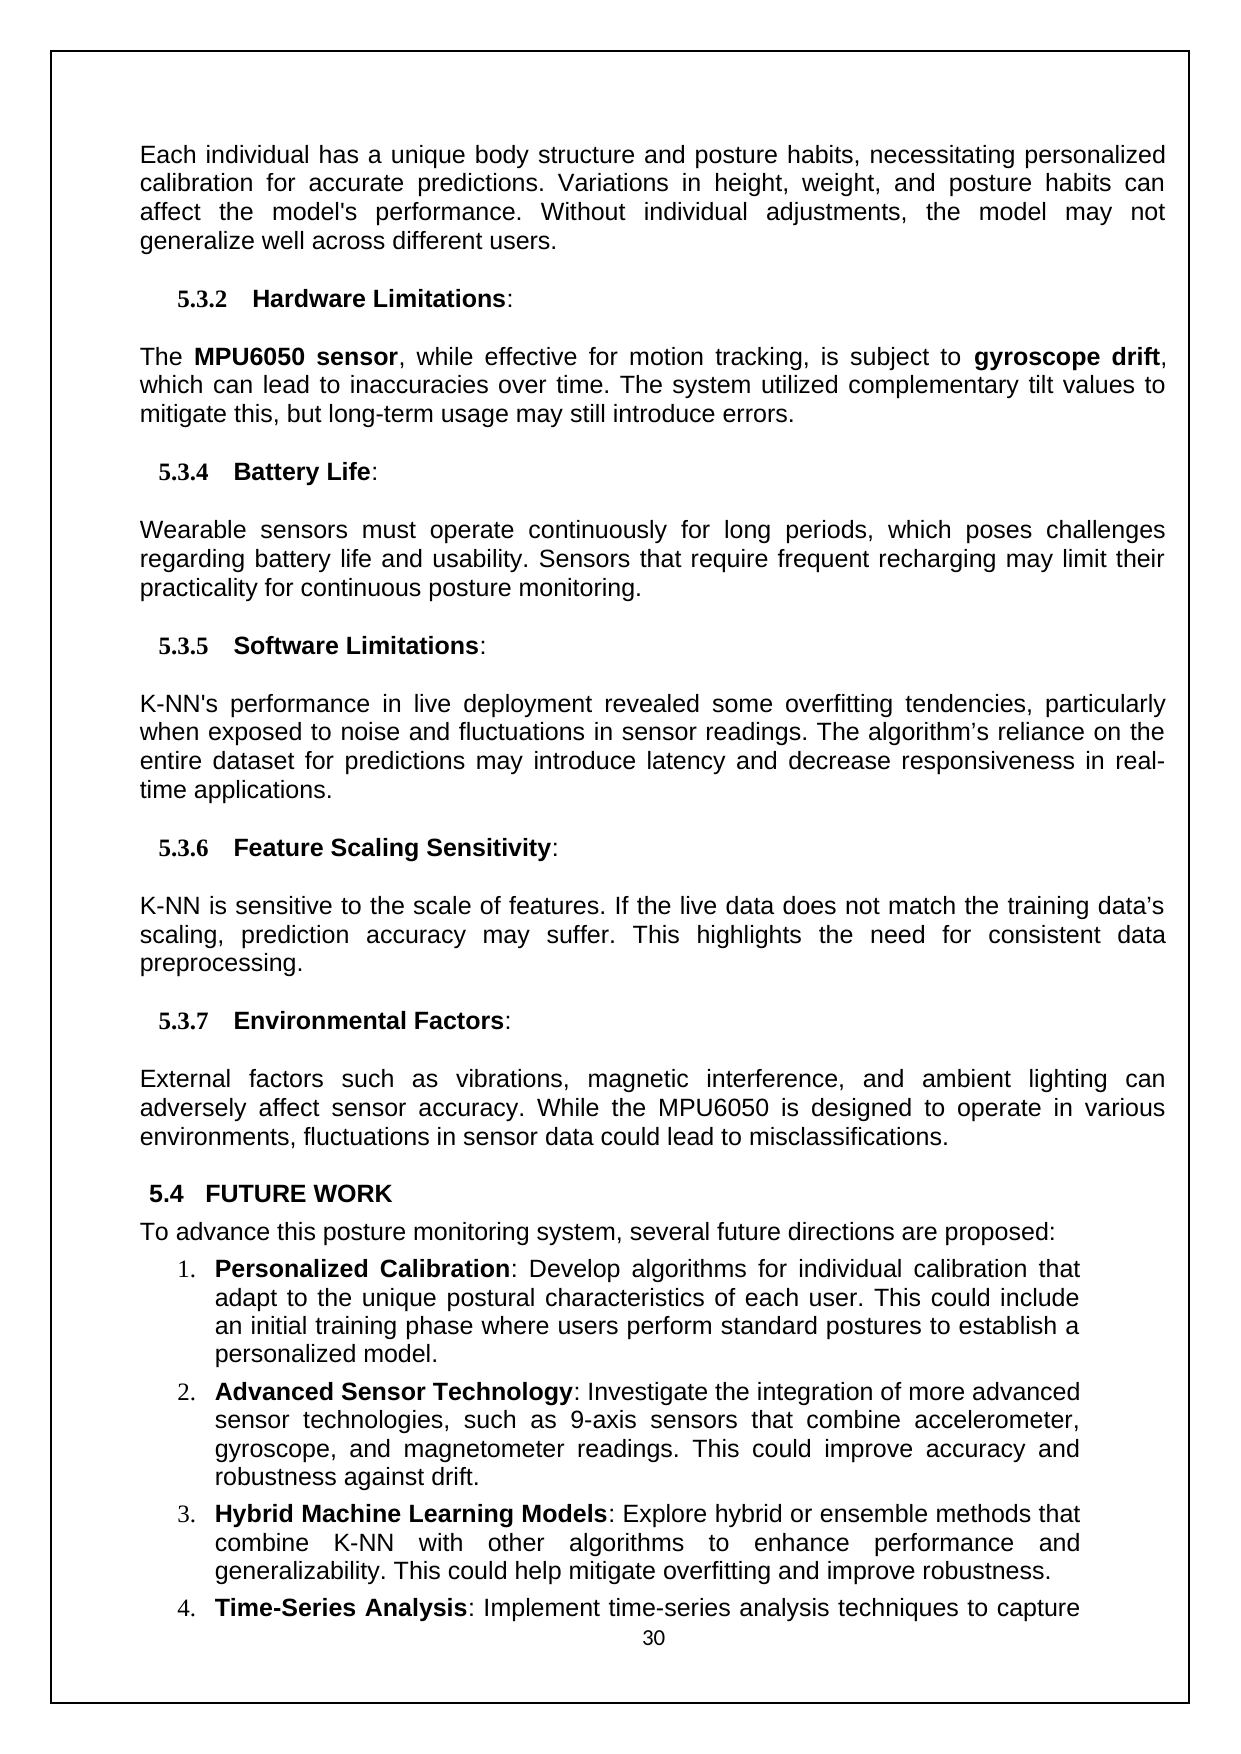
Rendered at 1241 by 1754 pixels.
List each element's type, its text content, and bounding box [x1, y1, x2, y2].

text K-NN's performance in live deployment revealed some overfitting tendencies, particularly when exposed to noise and fluctuations in sensor readings. The algorithm’s reliance on the entire dataset for predictions may introduce latency and decrease responsiveness in real-time applications. [139, 689, 1167, 804]
text Each individual has a unique body structure and posture habits, necessitating personalized calibration for accurate predictions. Variations in height, weight, and posture habits can affect the model's performance. Without individual adjustments, the model may not generalize well across different users. [139, 139, 1167, 254]
list Advanced Sensor Technology: Investigate the integration of more advanced sensor technologies, such as 9-axis sensors that combine accelerometer, gyroscope, and magnetometer readings. This could improve accuracy and robustness against drift. [177, 1378, 1081, 1491]
list FUTURE WORK [149, 1180, 1081, 1208]
text K-NN is sensitive to the scale of features. If the live data does not match the training data’s scaling, prediction accuracy may suffer. This highlights the need for consistent data preprocessing. [139, 891, 1167, 977]
list Battery Life: [158, 457, 1167, 486]
list Hardware Limitations: [177, 284, 1167, 313]
list Environmental Factors: [158, 1006, 1167, 1035]
text Wearable sensors must operate continuously for long periods, which poses challenges regarding battery life and usability. Sensors that require frequent recharging may limit their practicality for continuous posture monitoring. [139, 515, 1167, 601]
text To advance this posture monitoring system, several future directions are proposed: [139, 1217, 1081, 1246]
list Personalized Calibration: Develop algorithms for individual calibration that adapt to the unique postural characteristics of each user. This could include an initial training phase where users perform standard postures to establish a personalized model. [177, 1255, 1081, 1368]
list Time-Series Analysis: Implement time-series analysis techniques to capture [177, 1594, 1081, 1623]
text External factors such as vibrations, magnetic interference, and ambient lighting can adversely affect sensor accuracy. While the MPU6050 is designed to operate in various environments, fluctuations in sensor data could lead to misclassifications. [139, 1064, 1167, 1151]
list Hybrid Machine Learning Models: Explore hybrid or ensemble methods that combine K-NN with other algorithms to enhance performance and generalizability. This could help mitigate overfitting and improve robustness. [177, 1500, 1081, 1585]
text The MPU6050 sensor, while effective for motion tracking, is subject to gyroscope drift, which can lead to inaccuracies over time. The system utilized complementary tilt values to mitigate this, but long-term usage may still introduce errors. [139, 342, 1167, 428]
list Software Limitations: [158, 631, 1167, 659]
list Feature Scaling Sensitivity: [158, 833, 1167, 862]
